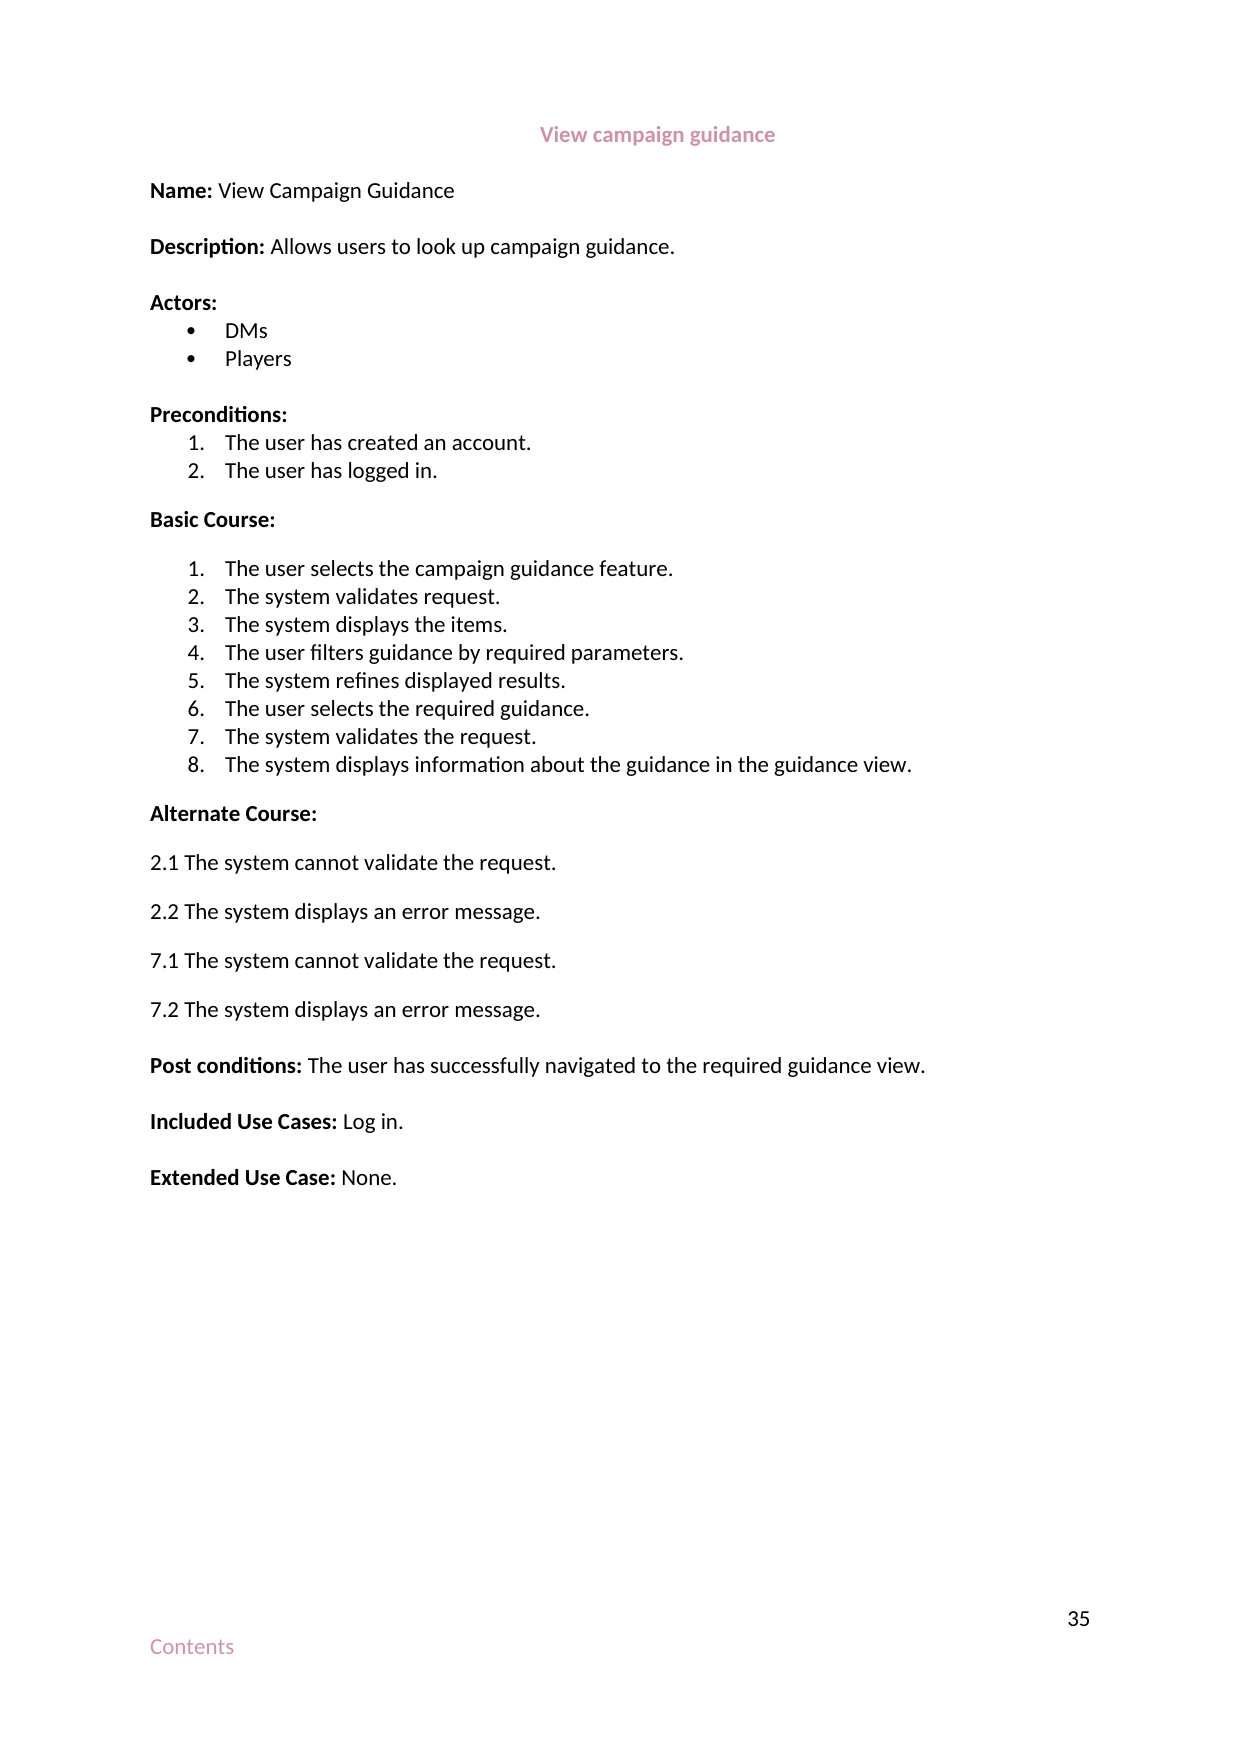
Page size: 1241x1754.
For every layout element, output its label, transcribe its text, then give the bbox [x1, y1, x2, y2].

text Alternate Course: [150, 799, 1090, 827]
text Preconditions: [150, 401, 1090, 428]
text 7.2 The system displays an error message. [150, 995, 1090, 1023]
text Included Use Cases: Log in. [150, 1107, 1090, 1135]
list The system validates request. [187, 582, 1090, 610]
text Post conditions: The user has successfully navigated to the required guidance view. [150, 1051, 1090, 1079]
list The user has logged in. [187, 457, 1090, 484]
text Actors: [150, 288, 1090, 316]
list The user selects the required guidance. [187, 694, 1090, 722]
text 2.1 The system cannot validate the request. [150, 848, 1090, 876]
list The system validates the request. [187, 722, 1090, 750]
text 7.1 The system cannot validate the request. [150, 946, 1090, 974]
list Players [187, 344, 1090, 372]
text Extended Use Case: None. [150, 1163, 1090, 1191]
text Name: View Campaign Guidance [150, 176, 1090, 204]
text Basic Course: [150, 505, 1090, 533]
list The system displays information about the guidance in the guidance view. [187, 750, 1090, 778]
list The system refines displayed results. [187, 666, 1090, 694]
text View campaign guidance [225, 120, 1090, 148]
list DMs [187, 316, 1090, 344]
list The user selects the campaign guidance feature. [187, 554, 1090, 582]
list The user filters guidance by required parameters. [187, 638, 1090, 666]
text 2.2 The system displays an error message. [150, 897, 1090, 925]
list The system displays the items. [187, 610, 1090, 638]
list The user has created an account. [187, 428, 1090, 457]
text Description: Allows users to look up campaign guidance. [150, 232, 1090, 260]
